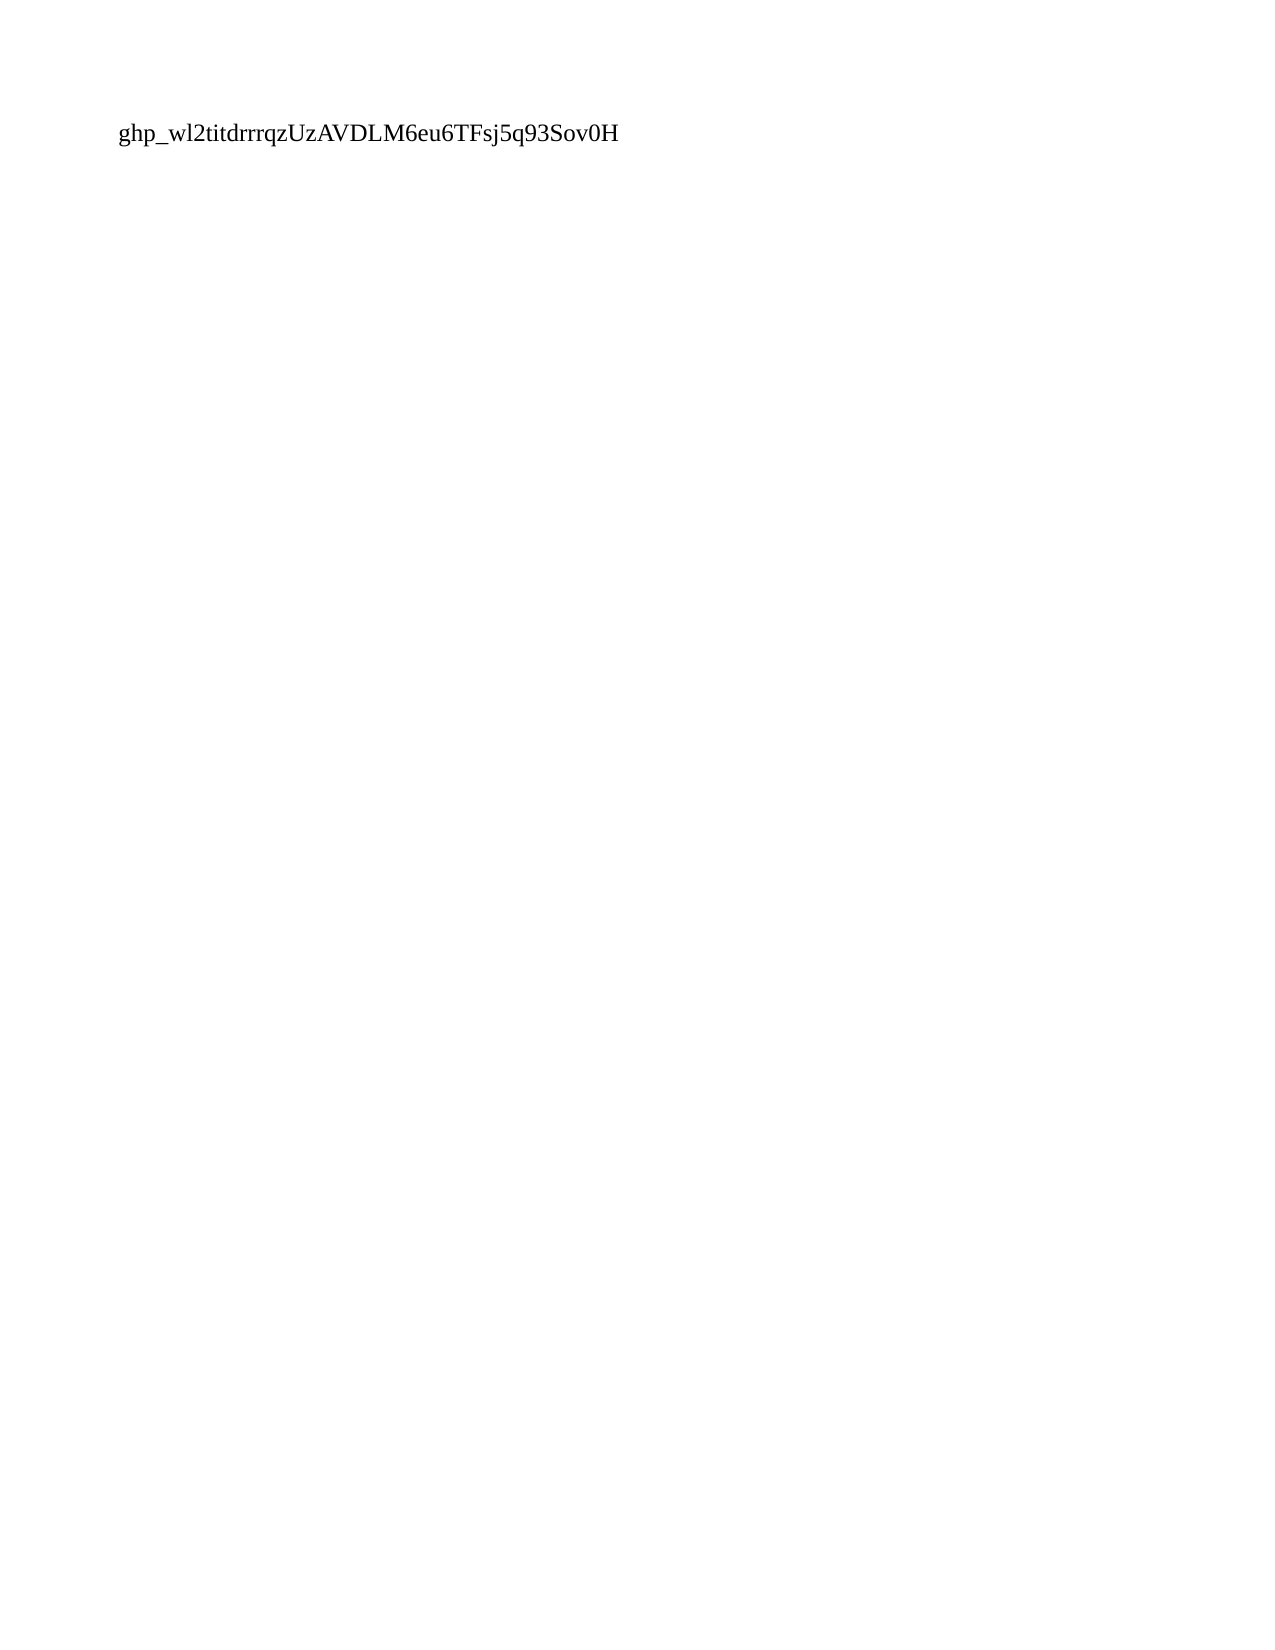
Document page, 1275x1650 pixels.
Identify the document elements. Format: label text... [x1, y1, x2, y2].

text 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 [118, 118, 1157, 147]
